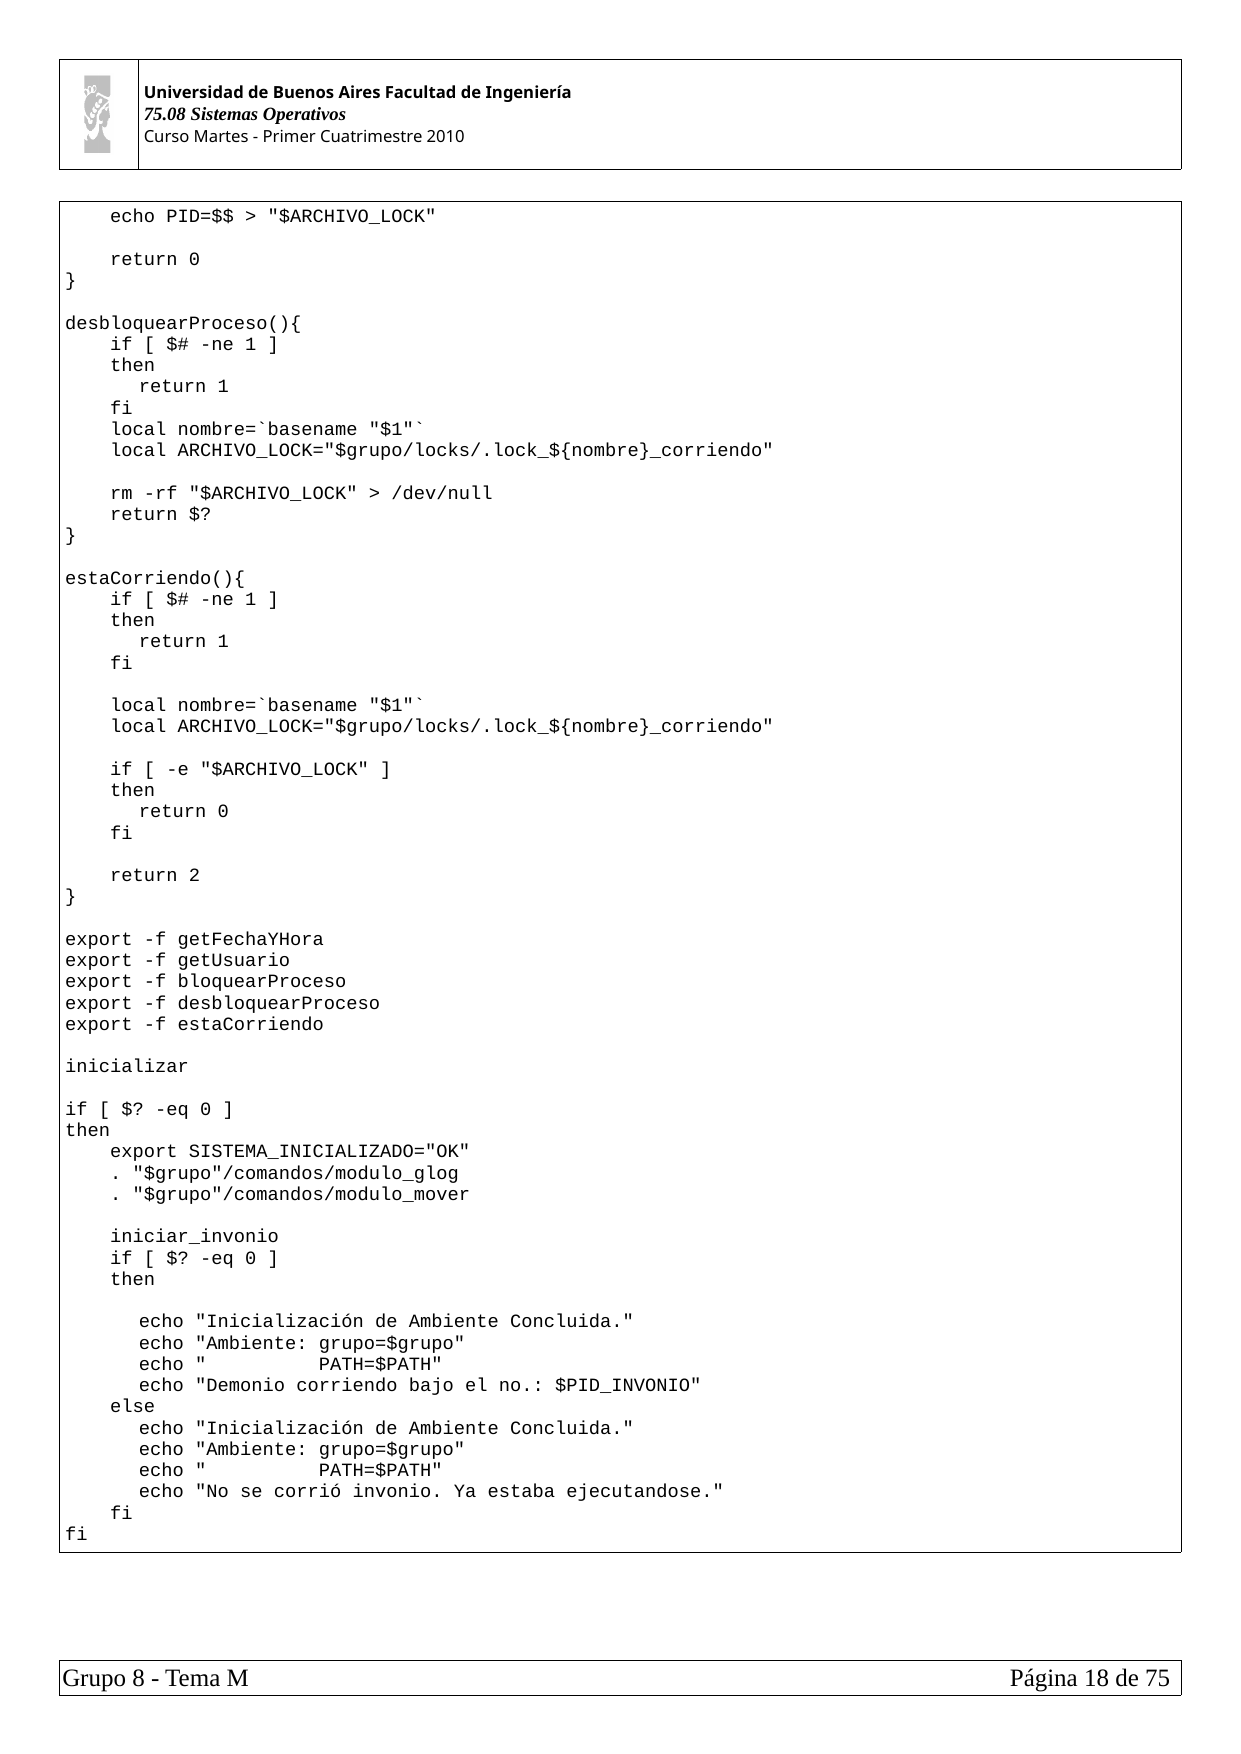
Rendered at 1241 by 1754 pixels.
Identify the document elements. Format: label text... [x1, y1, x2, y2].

picture [83, 73, 114, 155]
table_cell echo PID=$$ > "$ARCHIVO_LOCK" return 0 } desbloquearProceso(){ if [ $# -ne 1 ] then return 1 fi local nombre=`basename "$1"` local ARCHIVO_LOCK="$grupo/locks/.lock_${nombre}_corriendo" rm -rf "$ARCHIVO_LOCK" > /dev/null return $? } estaCorriendo(){ if [ $# -ne 1 ] then return 1 fi local nombre=`basename "$1"` local ARCHIVO_LOCK="$grupo/locks/.lock_${nombre}_corriendo" if [ -e "$ARCHIVO_LOCK" ] then return 0 fi return 2 } export -f getFechaYHora export -f getUsuario export -f bloquearProceso export -f desbloquearProceso export -f estaCorriendo inicializar if [ $? -eq 0 ] then export SISTEMA_INICIALIZADO="OK" . "$grupo"/comandos/modulo_glog . "$grupo"/comandos/modulo_mover iniciar_invonio if [ $? -eq 0 ] then echo "Inicialización de Ambiente Concluida." echo "Ambiente: grupo=$grupo" echo " PATH=$PATH" echo "Demonio corriendo bajo el no.: $PID_INVONIO" else echo "Inicialización de Ambiente Concluida." echo "Ambiente: grupo=$grupo" echo " PATH=$PATH" echo "No se corrió invonio. Ya estaba ejecutandose." fi fi [60, 202, 1181, 1552]
